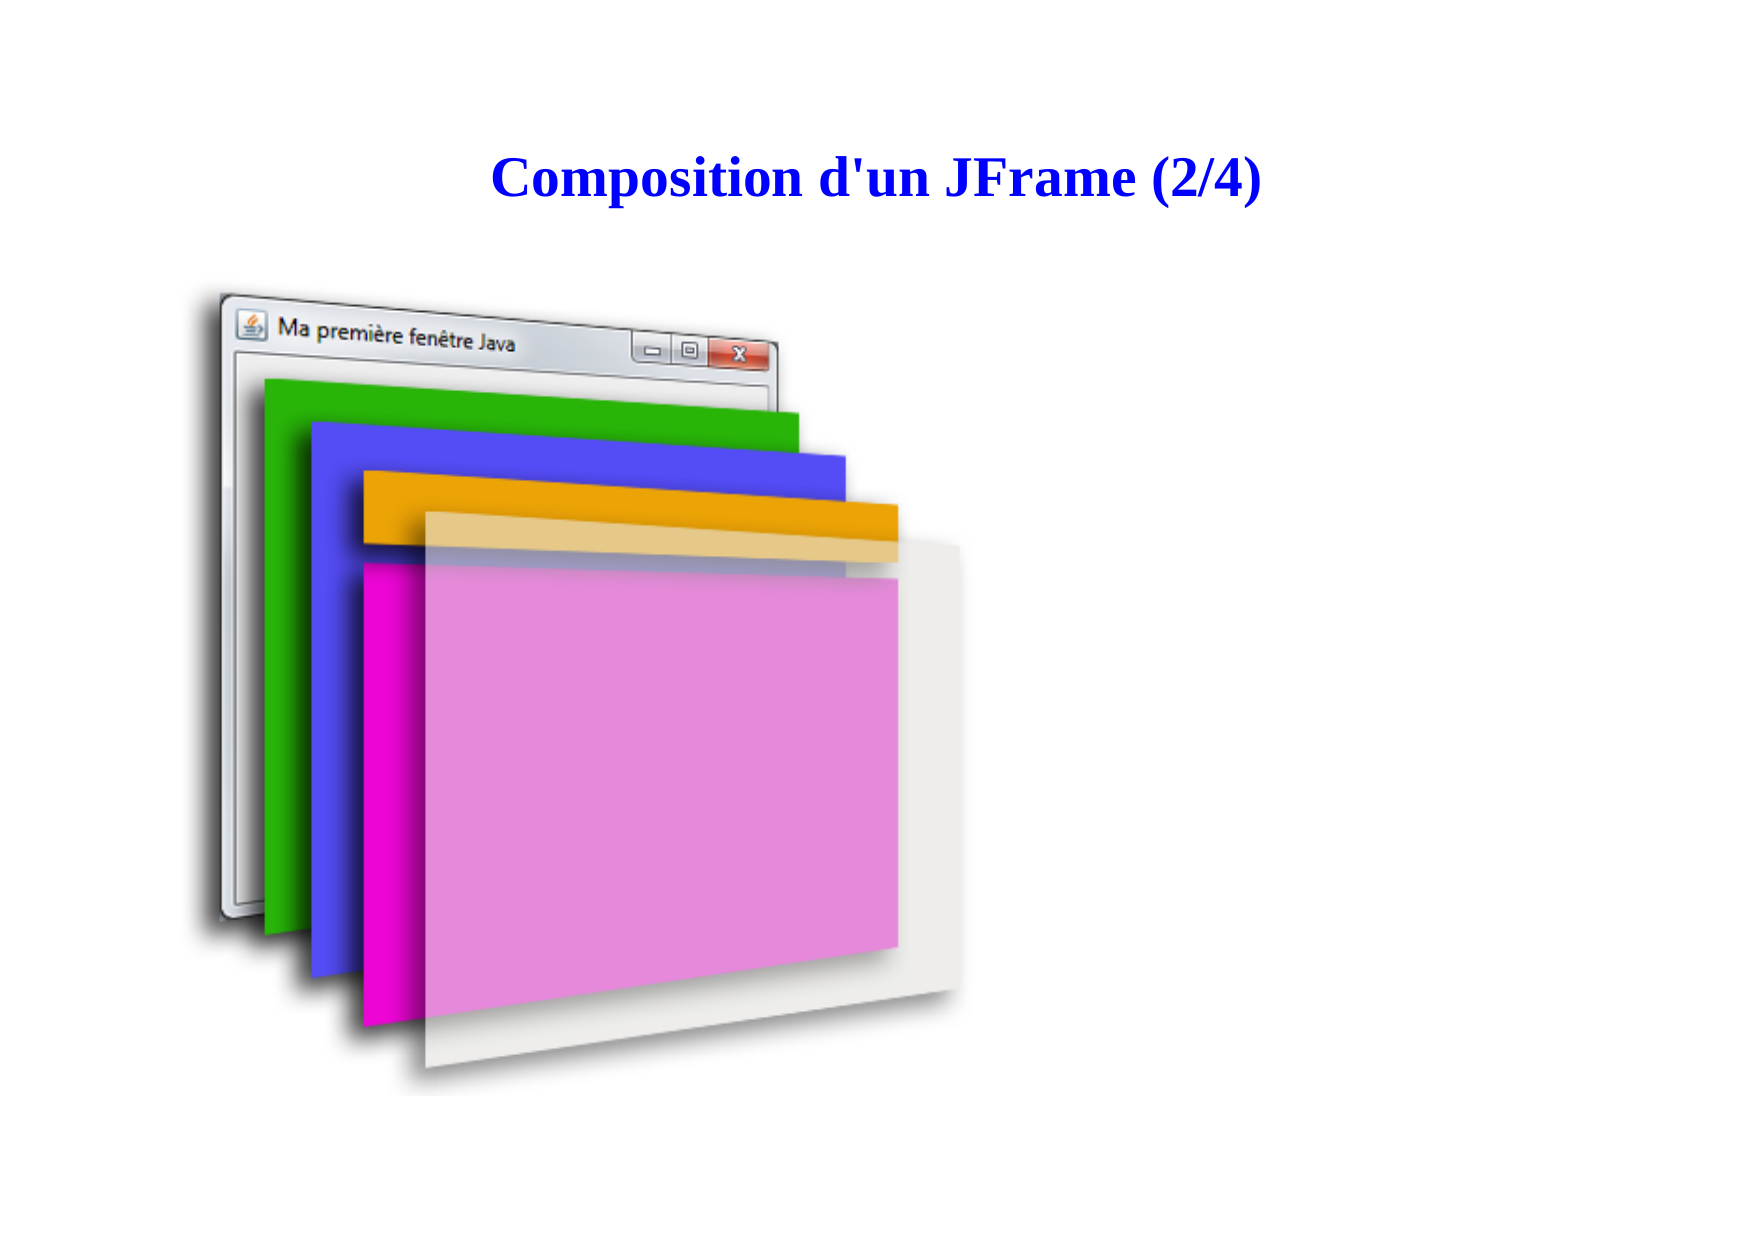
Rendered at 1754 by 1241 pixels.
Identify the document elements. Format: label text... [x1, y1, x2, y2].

picture [153, 268, 992, 1096]
subtitle Composition d'un JFrame (2/4) [118, 143, 1636, 209]
